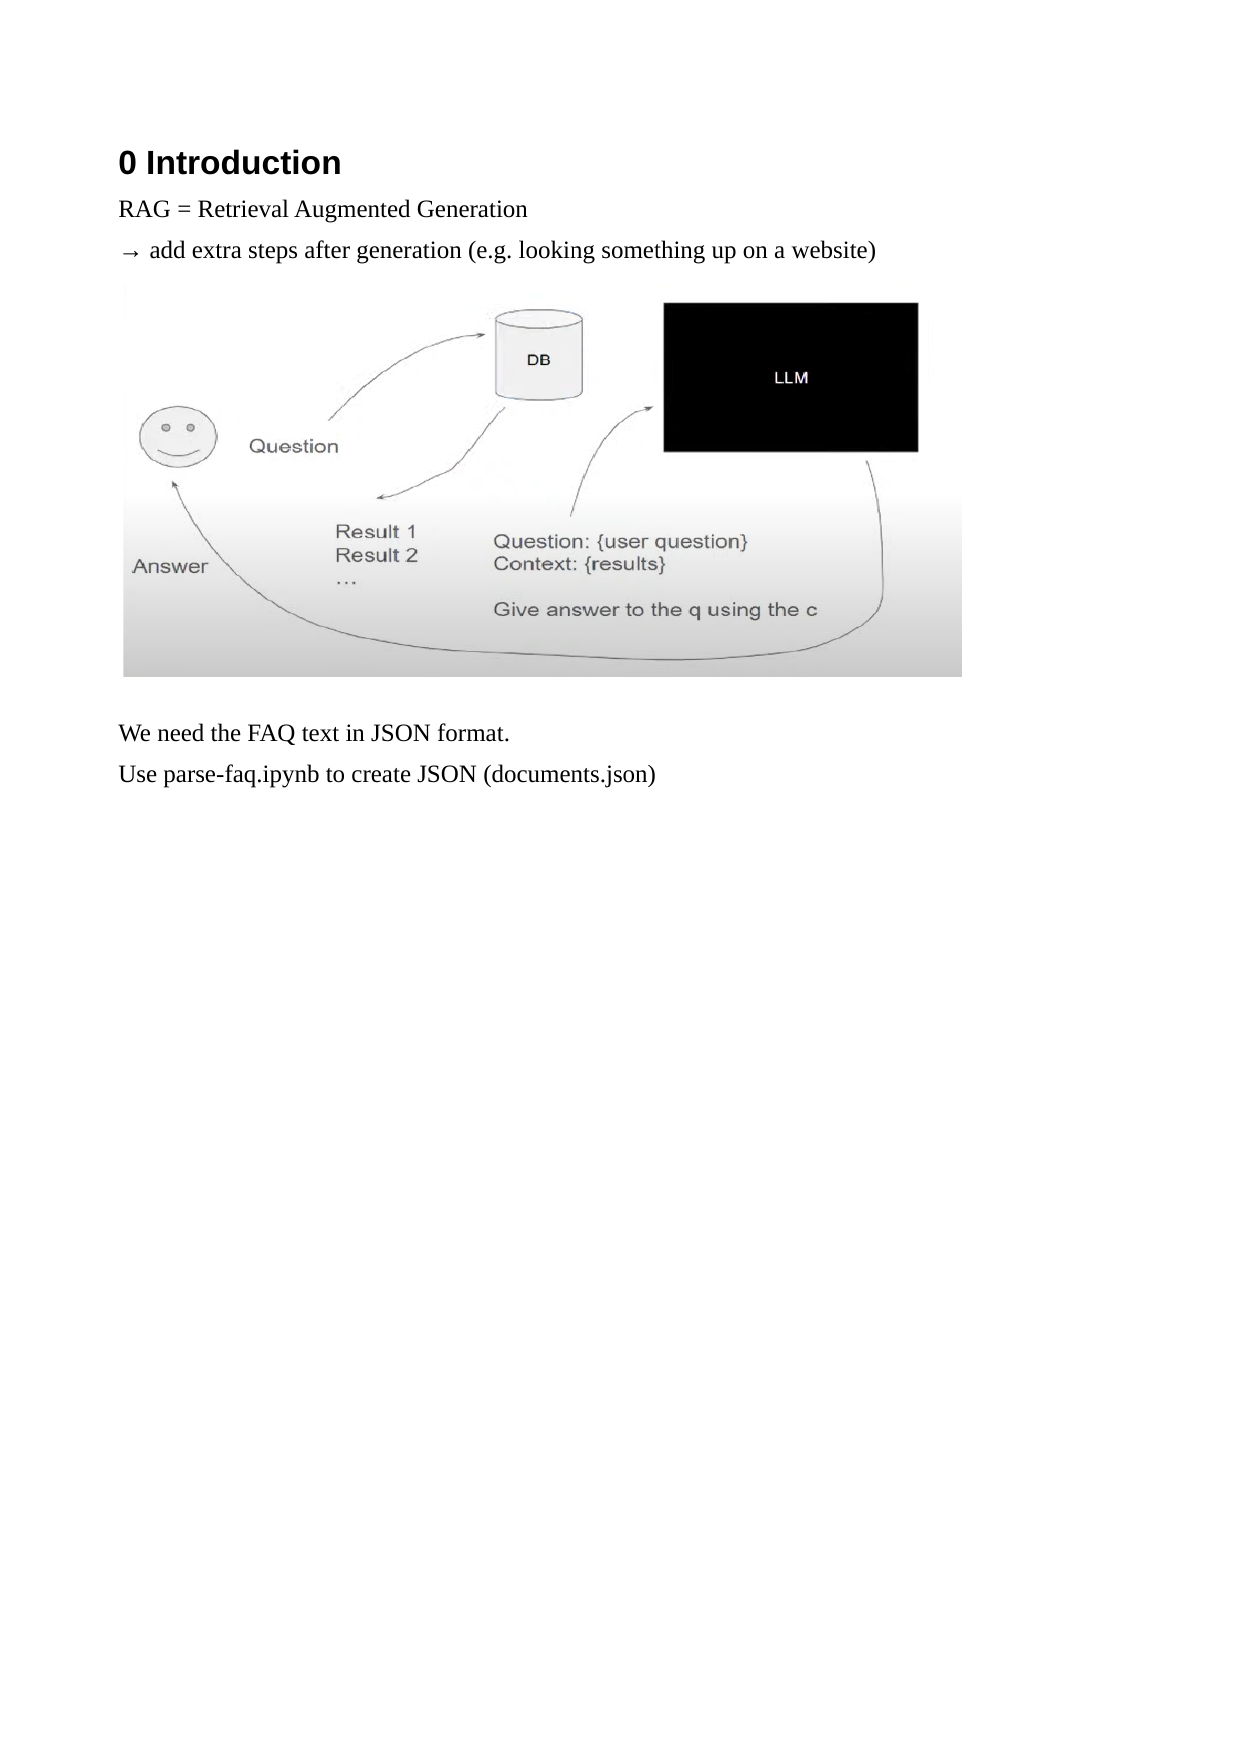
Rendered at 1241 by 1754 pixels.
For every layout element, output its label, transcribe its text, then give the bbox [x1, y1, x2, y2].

subtitle 0 Introduction [118, 143, 1122, 182]
text Use parse-faq.ipynb to create JSON (documents.json) [118, 759, 1122, 788]
text We need the FAQ text in JSON format. [118, 718, 1122, 746]
picture [123, 283, 962, 677]
text RAG = Retrieval Augmented Generation [118, 194, 1122, 223]
text → add extra steps after generation (e.g. looking something up on a website) [118, 236, 1122, 264]
